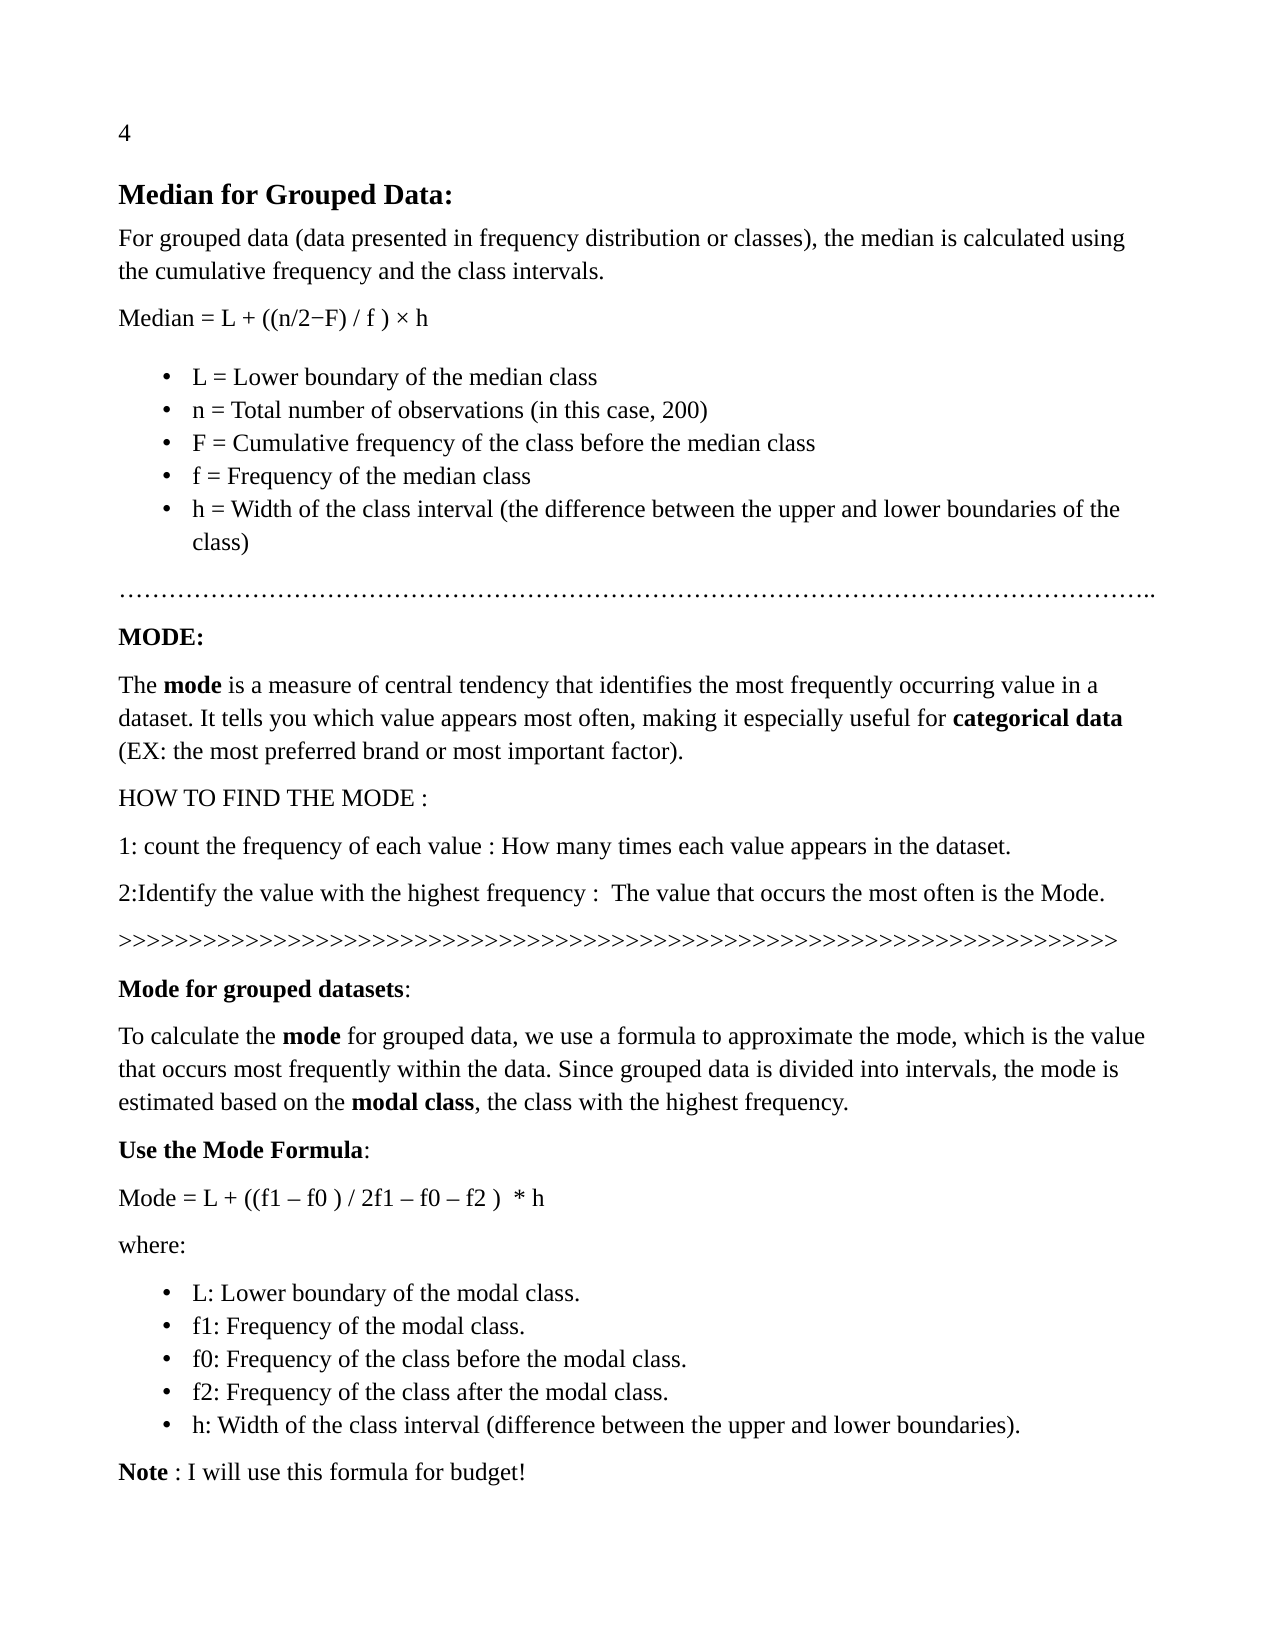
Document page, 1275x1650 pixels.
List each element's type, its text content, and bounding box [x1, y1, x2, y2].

subtitle Median for Grouped Data: [118, 177, 1157, 210]
text HOW TO FIND THE MODE : [118, 783, 1157, 812]
text Note : I will use this formula for budget! [118, 1457, 1157, 1486]
text Median = L + ((n/2−F) / f ) × h [118, 303, 1157, 332]
list f2: Frequency of the class after the modal class. [162, 1377, 1157, 1406]
list n = Total number of observations (in this case, 200) [162, 395, 1157, 423]
list h = Width of the class interval (the difference between the upper and lower boundaries of the class) [162, 494, 1157, 556]
list L: Lower boundary of the modal class. [162, 1278, 1157, 1307]
text Mode for grouped datasets: [118, 974, 1157, 1002]
text where: [118, 1230, 1157, 1259]
text To calculate the mode for grouped data, we use a formula to approximate the mode, which is the value that occurs most frequently within the data. Since grouped data is divided into intervals, the mode is estimated based on the modal class, the class with the highest frequency. [118, 1021, 1157, 1116]
text >>>>>>>>>>>>>>>>>>>>>>>>>>>>>>>>>>>>>>>>>>>>>>>>>>>>>>>>>>>>>>>>>>>>>>> [118, 926, 1157, 955]
text Use the Mode Formula: [118, 1135, 1157, 1164]
text 2:Identify the value with the highest frequency : The value that occurs the most often is the Mode. [118, 878, 1157, 907]
list f1: Frequency of the modal class. [162, 1311, 1157, 1339]
list F = Cumulative frequency of the class before the median class [162, 428, 1157, 457]
text The mode is a measure of central tendency that identifies the most frequently occurring value in a dataset. It tells you which value appears most often, making it especially useful for categorical data (EX: the most preferred brand or most important factor). [118, 670, 1157, 764]
list f = Frequency of the median class [162, 461, 1157, 489]
text MODE: [118, 622, 1157, 651]
text 1: count the frequency of each value : How many times each value appears in the dataset. [118, 831, 1157, 860]
list h: Width of the class interval (difference between the upper and lower boundaries). [162, 1410, 1157, 1439]
text For grouped data (data presented in frequency distribution or classes), the median is calculated using the cumulative frequency and the class intervals. [118, 223, 1157, 285]
text …………………………………………………………………………………………………………….. [118, 574, 1157, 603]
text Mode = L + ((f1 – f0 ) / 2f1 – f0 – f2 ) * h [118, 1183, 1157, 1211]
list f0: Frequency of the class before the modal class. [162, 1344, 1157, 1373]
list L = Lower boundary of the median class [162, 362, 1157, 391]
